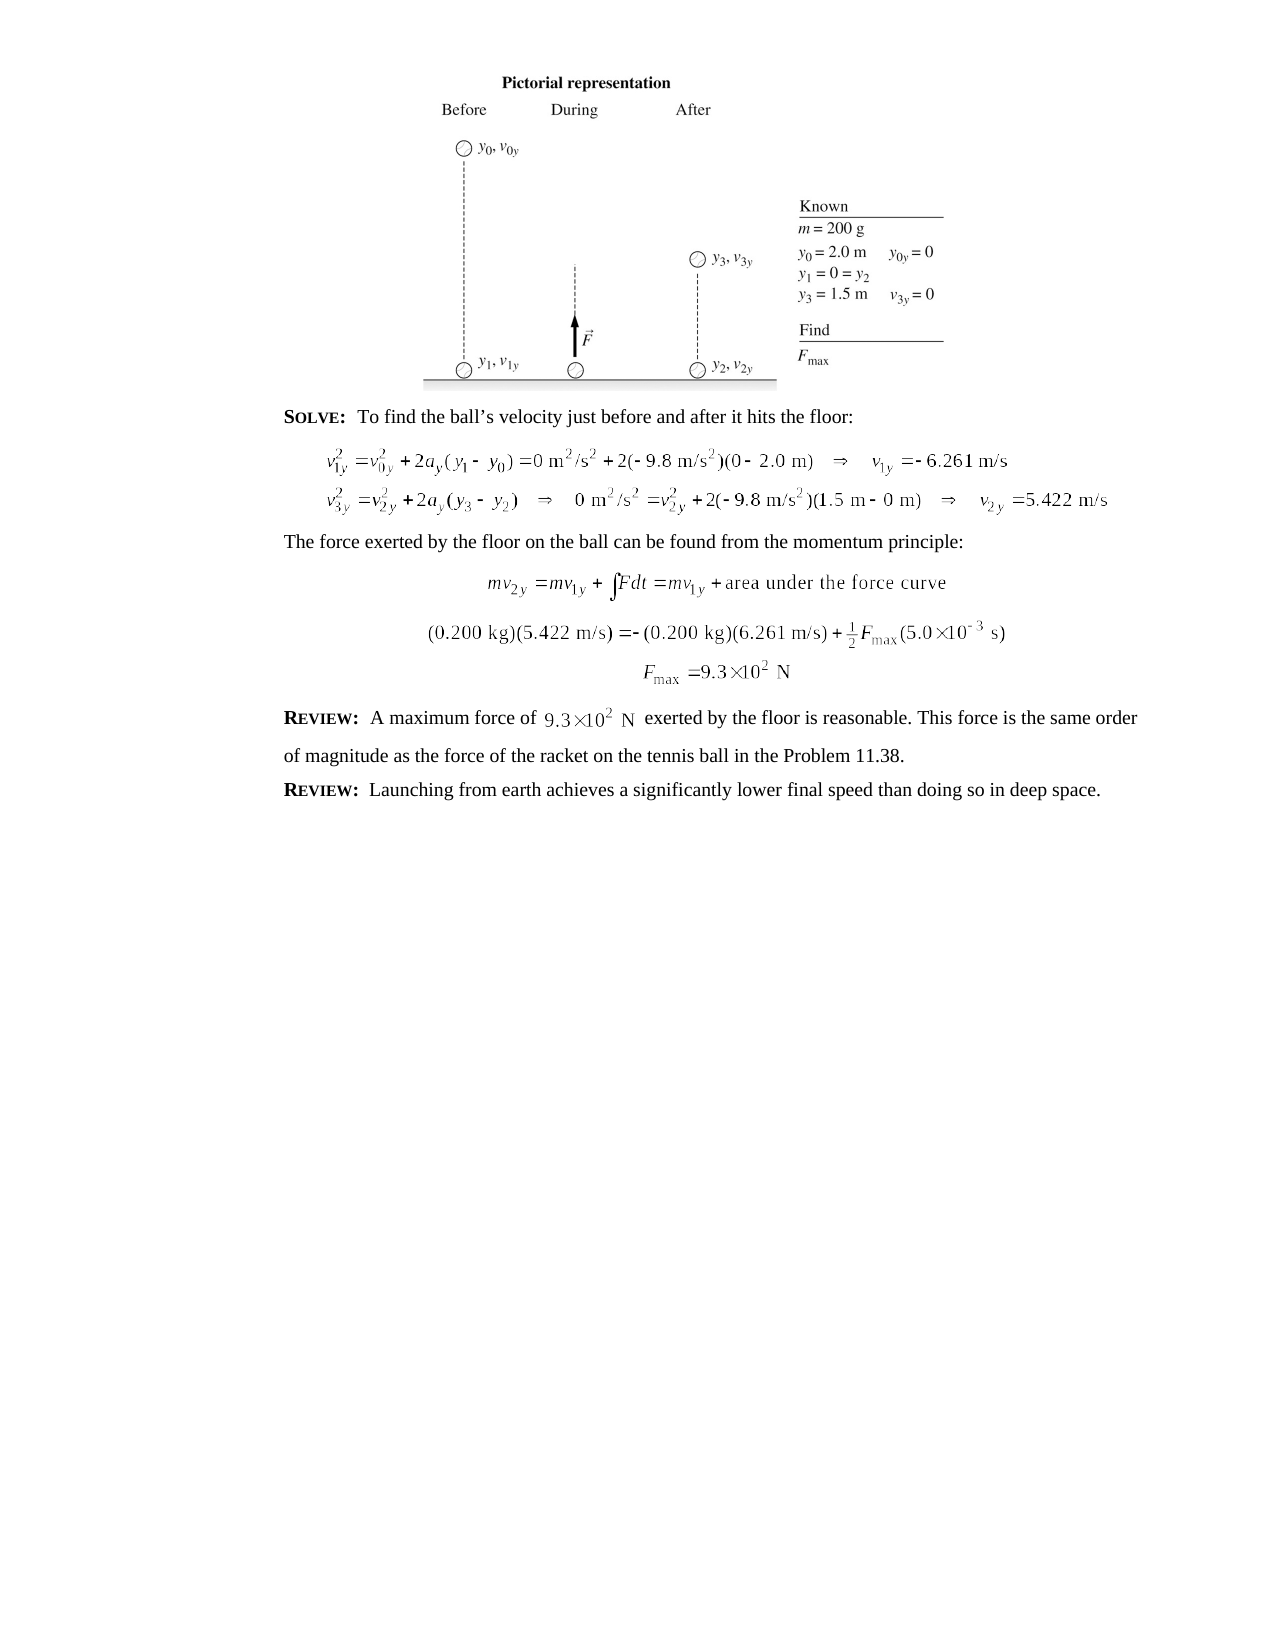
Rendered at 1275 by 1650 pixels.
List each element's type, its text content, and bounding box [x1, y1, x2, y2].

picture [423, 76, 944, 391]
text The force exerted by the floor on the ball can be found from the momentum principle: [283, 529, 1150, 552]
text Review: Launching from earth achieves a significantly lower final speed than doing so in deep space. [283, 778, 1150, 801]
text Solve: To find the ball’s velocity just before and after it hits the floor: [283, 403, 1150, 428]
table_header [217, 75, 1150, 393]
text Review: A maximum force of exerted by the floor is reasonable. This force is the same order of magni­tude as the force of the racket on the tennis ball in the Problem 11.38. [283, 701, 1150, 766]
